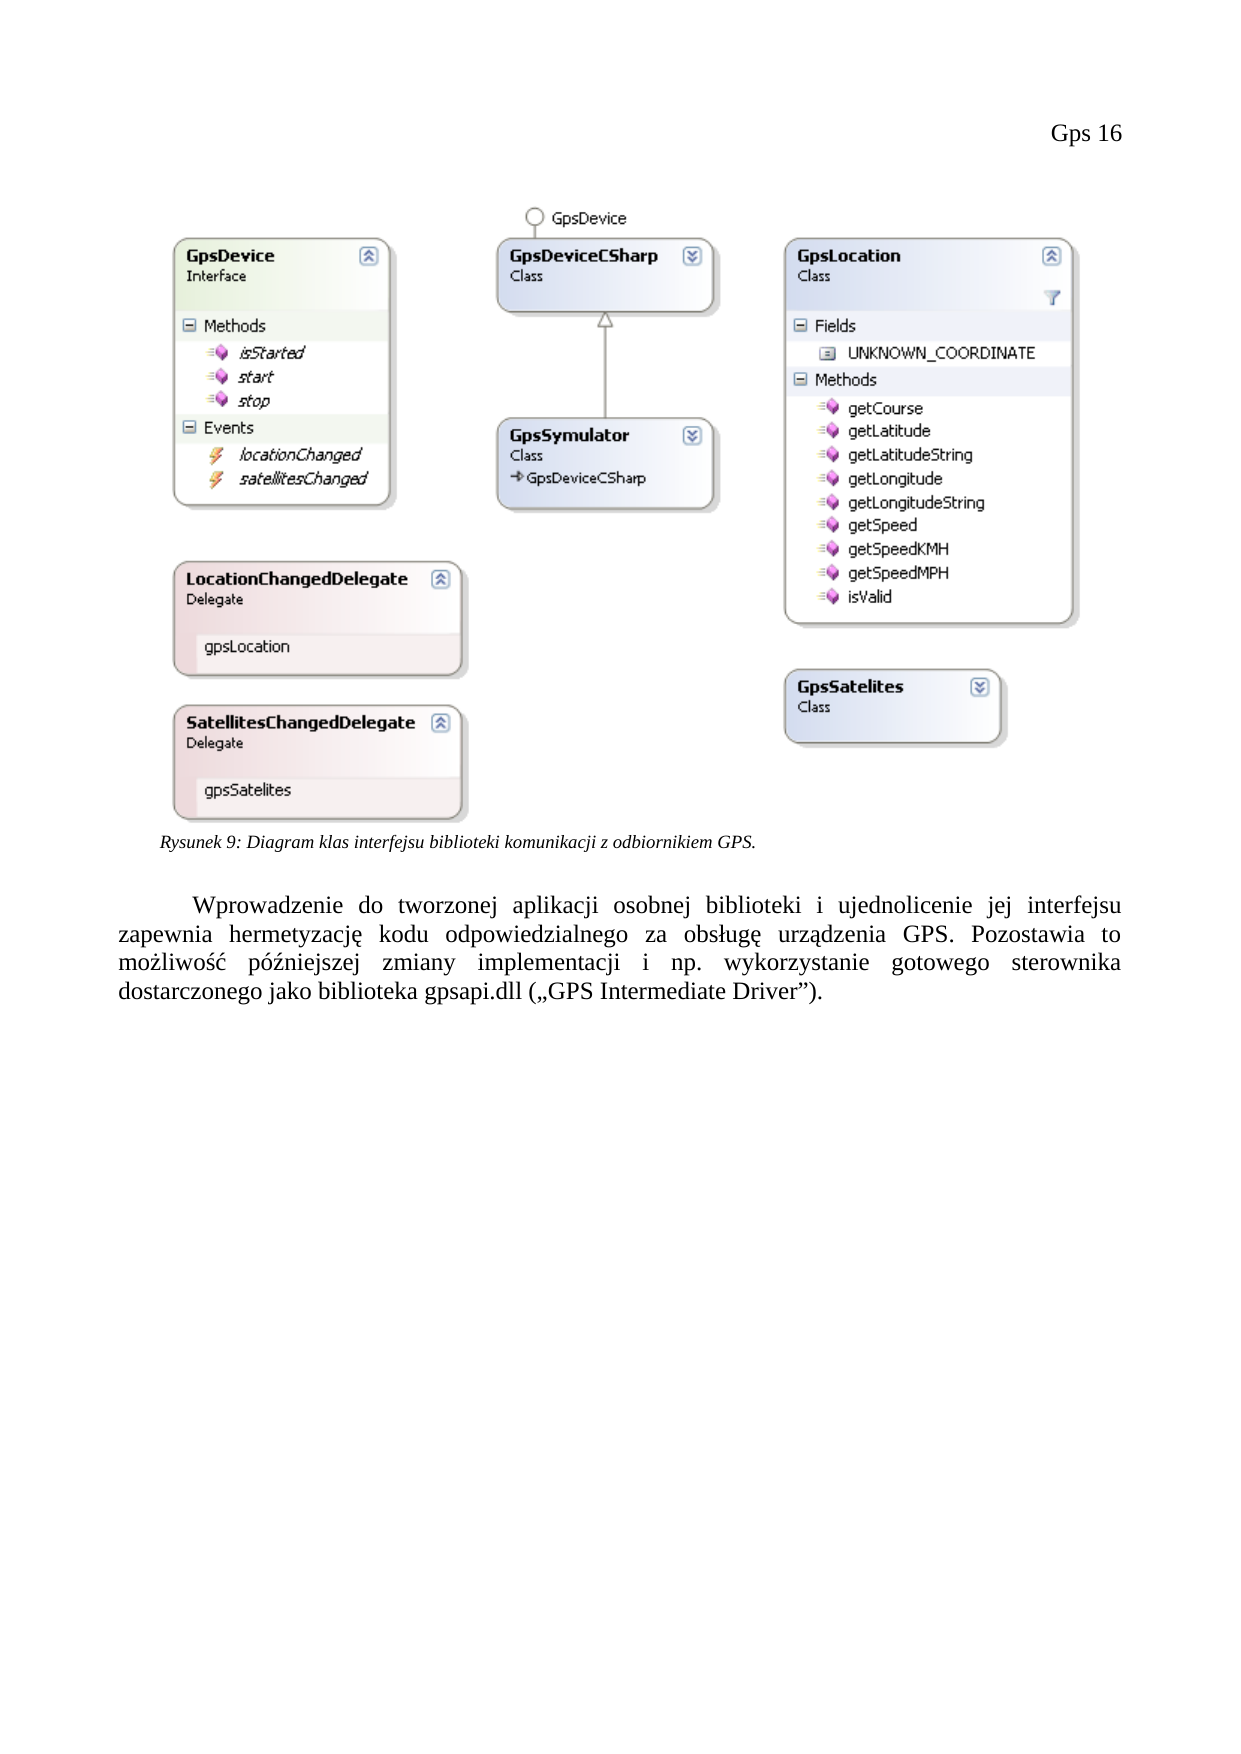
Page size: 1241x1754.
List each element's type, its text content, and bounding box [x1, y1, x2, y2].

text Rysunek 9: Diagram klas interfejsu biblioteki komunikacji z odbiornikiem GPS. [159, 832, 1085, 853]
picture [159, 193, 1086, 832]
text Wprowadzenie do tworzonej aplikacji osobnej biblioteki i ujednolicenie jej interfejsu zapewnia hermetyzację kodu odpowiedzialnego za obsługę urządzenia GPS. Pozostawia to możliwość późniejszej zmiany implementacji i np. wykorzystanie gotowego sterownika dostarczonego jako biblioteka gpsapi.dll („GPS Intermediate Driver”). [118, 890, 1122, 1005]
